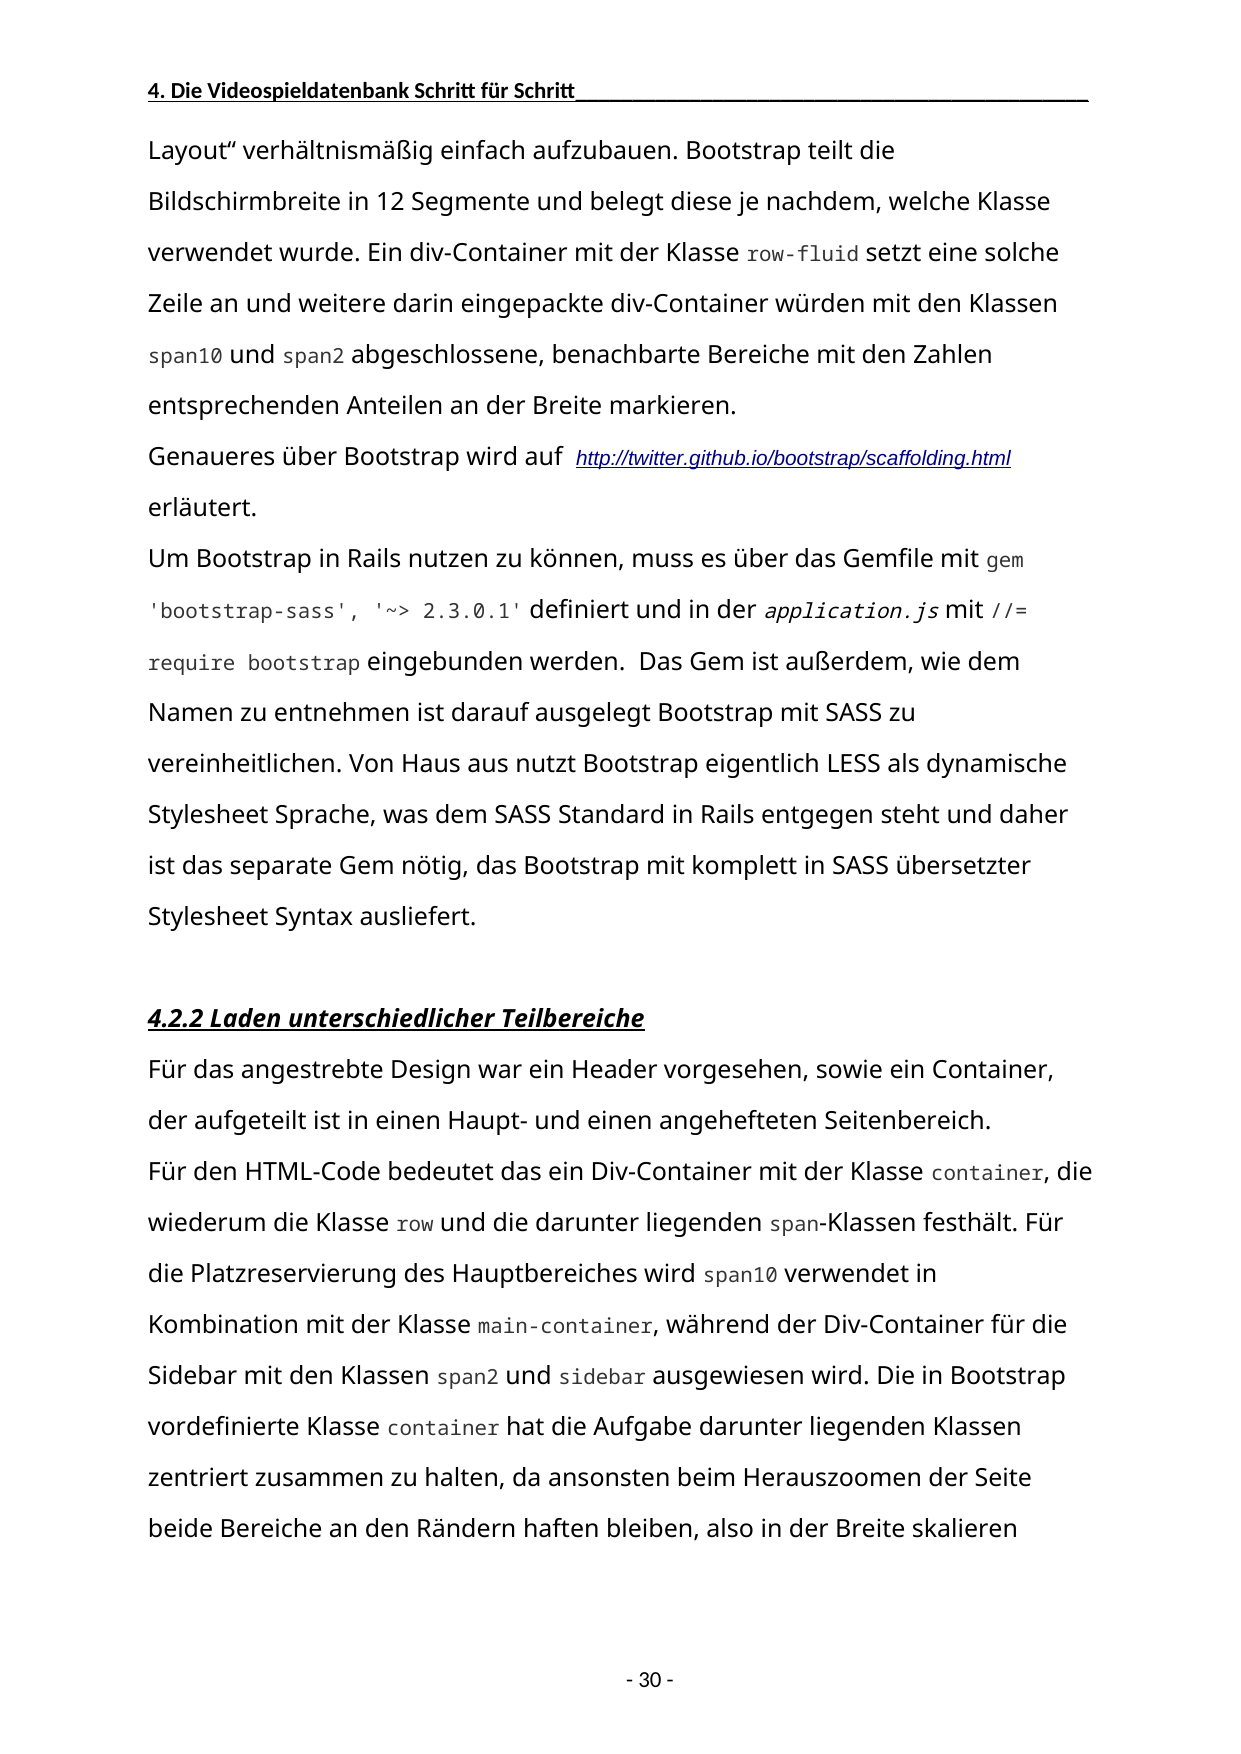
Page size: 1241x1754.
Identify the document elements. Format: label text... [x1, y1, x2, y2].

subtitle 4.2.2 Laden unterschiedlicher Teilbereiche [148, 1001, 1093, 1034]
text Um Bootstrap in Rails nutzen zu können, muss es über das Gemfile mit gem 'bootstrap-sass', '~> 2.3.0.1' definiert und in der application.js mit //= require bootstrap eingebunden werden. Das Gem ist außerdem, wie dem Namen zu entnehmen ist darauf ausgelegt Bootstrap mit SASS zu vereinheitlichen. Von Haus aus nutzt Bootstrap eigentlich LESS als dynamische Stylesheet Sprache, was dem SASS Standard in Rails entgegen steht und daher ist das separate Gem nötig, das Bootstrap mit komplett in SASS übersetzter Stylesheet Syntax ausliefert. [148, 541, 1093, 932]
text Für das angestrebte Design war ein Header vorgesehen, sowie ein Container, der aufgeteilt ist in einen Haupt- und einen angehefteten Seitenbereich. [148, 1052, 1093, 1137]
text Genaueres über Bootstrap wird auf http://twitter.github.io/bootstrap/scaffolding.html erläutert. [148, 439, 1093, 524]
text Für den HTML-Code bedeutet das ein Div-Container mit der Klasse container, die wiederum die Klasse row und die darunter liegenden span-Klassen festhält. Für die Platzreservierung des Hauptbereiches wird span10 verwendet in Kombination mit der Klasse main-container, während der Div-Container für die Sidebar mit den Klassen span2 und sidebar ausgewiesen wird. Die in Bootstrap vordefinierte Klasse container hat die Aufgabe darunter liegenden Klassen zentriert zusammen zu halten, da ansonsten beim Herauszoomen der Seite beide Bereiche an den Rändern haften bleiben, also in der Breite skalieren [148, 1154, 1093, 1545]
text Layout“ verhältnismäßig einfach aufzubauen. Bootstrap teilt die Bildschirmbreite in 12 Segmente und belegt diese je nachdem, welche Klasse verwendet wurde. Ein div-Container mit der Klasse row-fluid setzt eine solche Zeile an und weitere darin eingepackte div-Container würden mit den Klassen span10 und span2 abgeschlossene, benachbarte Bereiche mit den Zahlen entsprechenden Anteilen an der Breite markieren. [148, 133, 1093, 422]
